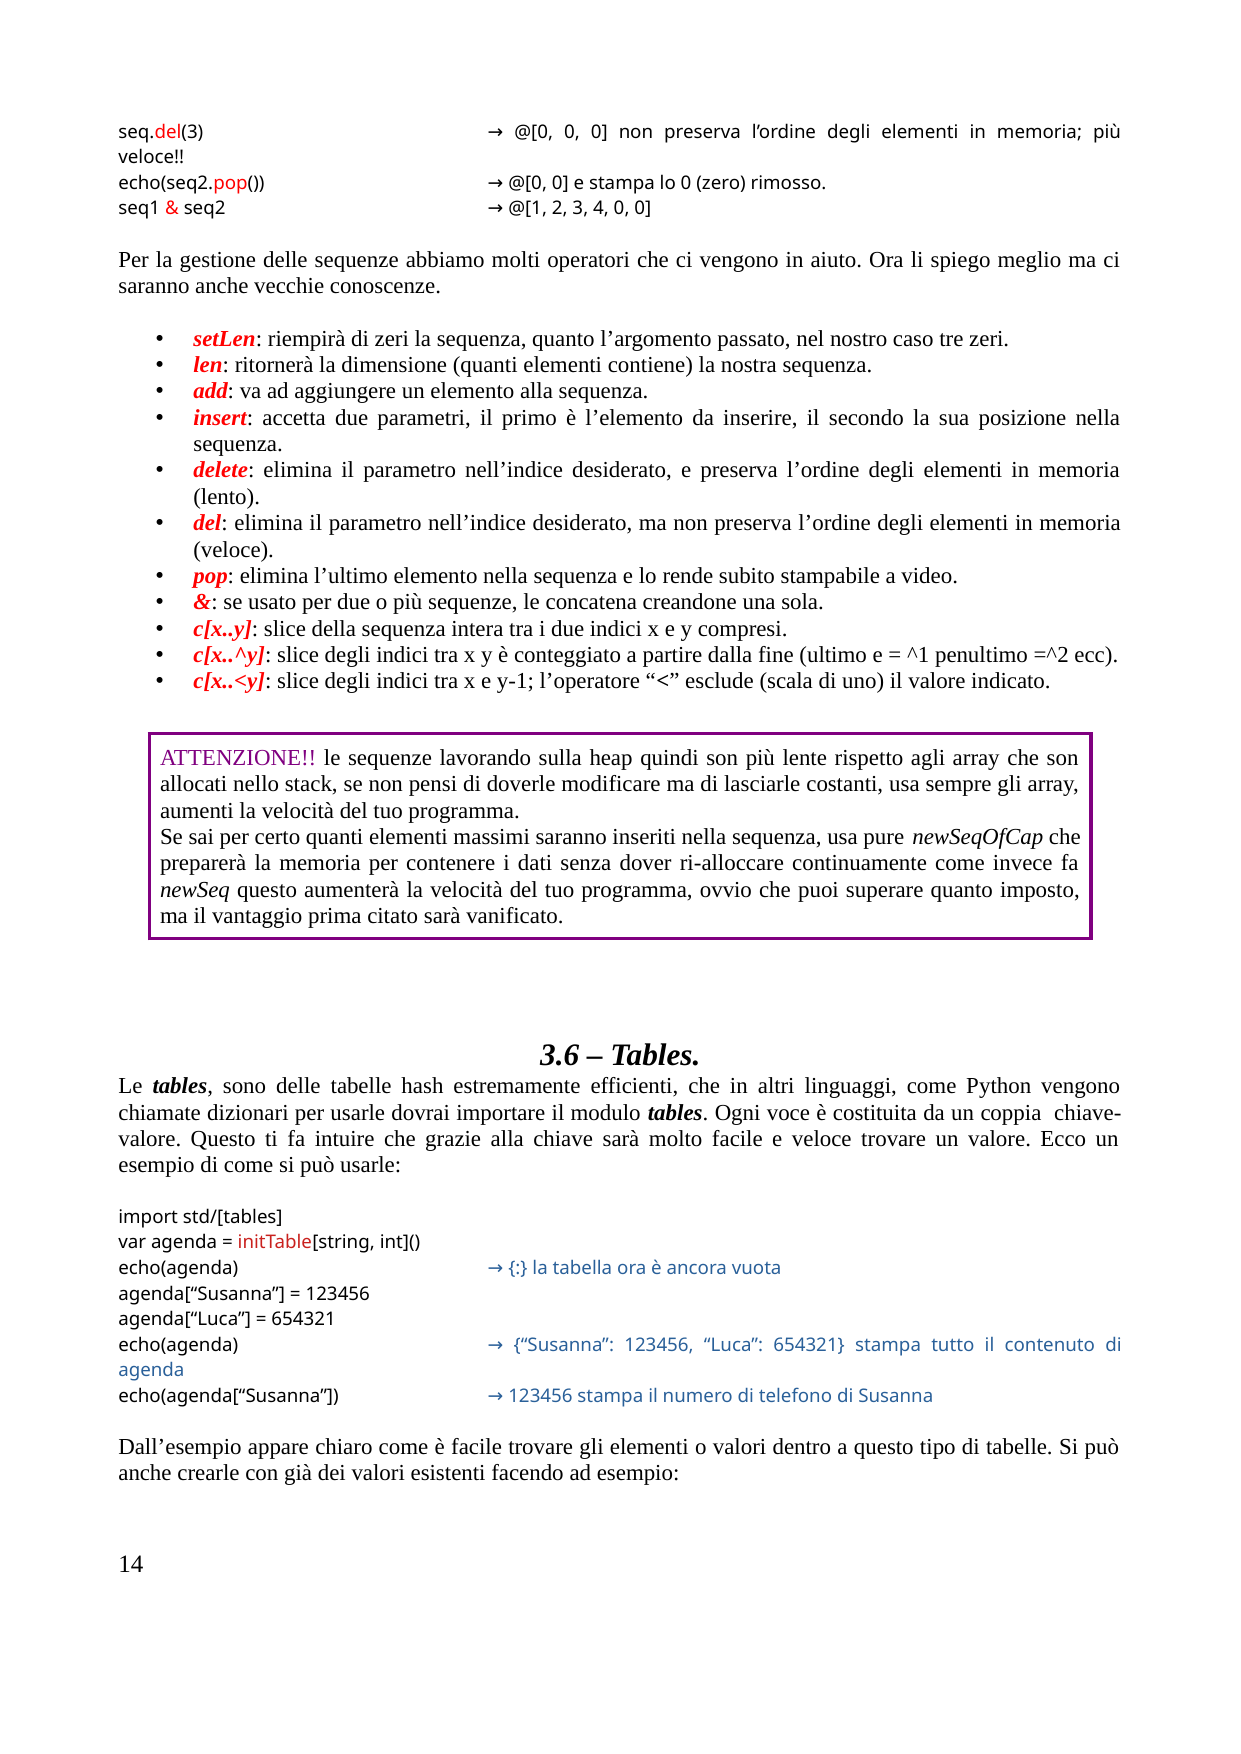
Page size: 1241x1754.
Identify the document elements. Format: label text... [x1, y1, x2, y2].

list insert: accetta due parametri, il primo è l’elemento da inserire, il secondo la sua posizione nella sequenza. [156, 404, 1122, 457]
text ATTENZIONE!! le sequenze lavorando sulla heap quindi son più lente rispetto agli array che son allocati nello stack, se non pensi di doverle modificare ma di lasciarle costanti, usa sempre gli array, aumenti la velocità del tuo programma. [160, 744, 1081, 823]
text Dall’esempio appare chiaro come è facile trovare gli elementi o valori dentro a questo tipo di tabelle. Si può anche crearle con già dei valori esistenti facendo ad esempio: [118, 1433, 1122, 1486]
list c[x..y]: slice della sequenza intera tra i due indici x e y compresi. [156, 615, 1122, 641]
list c[x..^y]: slice degli indici tra x y è conteggiato a partire dalla fine (ultimo e = ^1 penultimo =^2 ecc). [156, 641, 1122, 667]
text echo(agenda) → {“Susanna”: 123456, “Luca”: 654321} stampa tutto il contenuto di agenda [118, 1331, 1122, 1382]
text Per la gestione delle sequenze abbiamo molti operatori che ci vengono in aiuto. Ora li spiego meglio ma ci saranno anche vecchie conoscenze. [118, 246, 1122, 298]
text Le tables, sono delle tabelle hash estremamente efficienti, che in altri linguaggi, come Python vengono chiamate dizionari per usarle dovrai importare il modulo tables. Ogni voce è costituita da un coppia chiave-valore. Questo ti fa intuire che grazie alla chiave sarà molto facile e veloce trovare un valore. Ecco un esempio di come si può usarle: [118, 1072, 1122, 1178]
list &: se usato per due o più sequenze, le concatena creandone una sola. [156, 588, 1122, 615]
text seq.del(3) → @[0, 0, 0] non preserva l’ordine degli elementi in memoria; più veloce!! [118, 118, 1122, 169]
list delete: elimina il parametro nell’indice desiderato, e preserva l’ordine degli elementi in memoria (lento). [156, 457, 1122, 509]
text 3.6 – Tables. [118, 1036, 1122, 1072]
list del: elimina il parametro nell’indice desiderato, ma non preserva l’ordine degli elementi in memoria (veloce). [156, 509, 1122, 562]
text seq1 & seq2 → @[1, 2, 3, 4, 0, 0] [118, 195, 1122, 220]
list setLen: riempirà di zeri la sequenza, quanto l’argomento passato, nel nostro caso tre zeri. [156, 325, 1122, 351]
text agenda[“Luca”] = 654321 [118, 1305, 1122, 1331]
text import std/[tables] [118, 1203, 1122, 1229]
list c[x..<y]: slice degli indici tra x e y-1; l’operatore “<” esclude (scala di uno) il valore indicato. [156, 667, 1122, 694]
text Se sai per certo quanti elementi massimi saranno inseriti nella sequenza, usa pure newSeqOfCap che preparerà la memoria per contenere i dati senza dover ri-alloccare continuamente come invece fa newSeq questo aumenterà la velocità del tuo programma, ovvio che puoi superare quanto imposto, ma il vantaggio prima citato sarà vanificato. [160, 823, 1081, 928]
text echo(agenda[“Susanna”]) → 123456 stampa il numero di telefono di Susanna [118, 1382, 1122, 1407]
text echo(agenda) → {:} la tabella ora è ancora vuota [118, 1254, 1122, 1280]
text agenda[“Susanna”] = 123456 [118, 1280, 1122, 1305]
list len: ritornerà la dimensione (quanti elementi contiene) la nostra sequenza. [156, 351, 1122, 377]
list add: va ad aggiungere un elemento alla sequenza. [156, 377, 1122, 404]
list pop: elimina l’ultimo elemento nella sequenza e lo rende subito stampabile a video. [156, 562, 1122, 588]
text echo(seq2.pop()) → @[0, 0] e stampa lo 0 (zero) rimosso. [118, 169, 1122, 195]
text var agenda = initTable[string, int]() [118, 1229, 1122, 1254]
